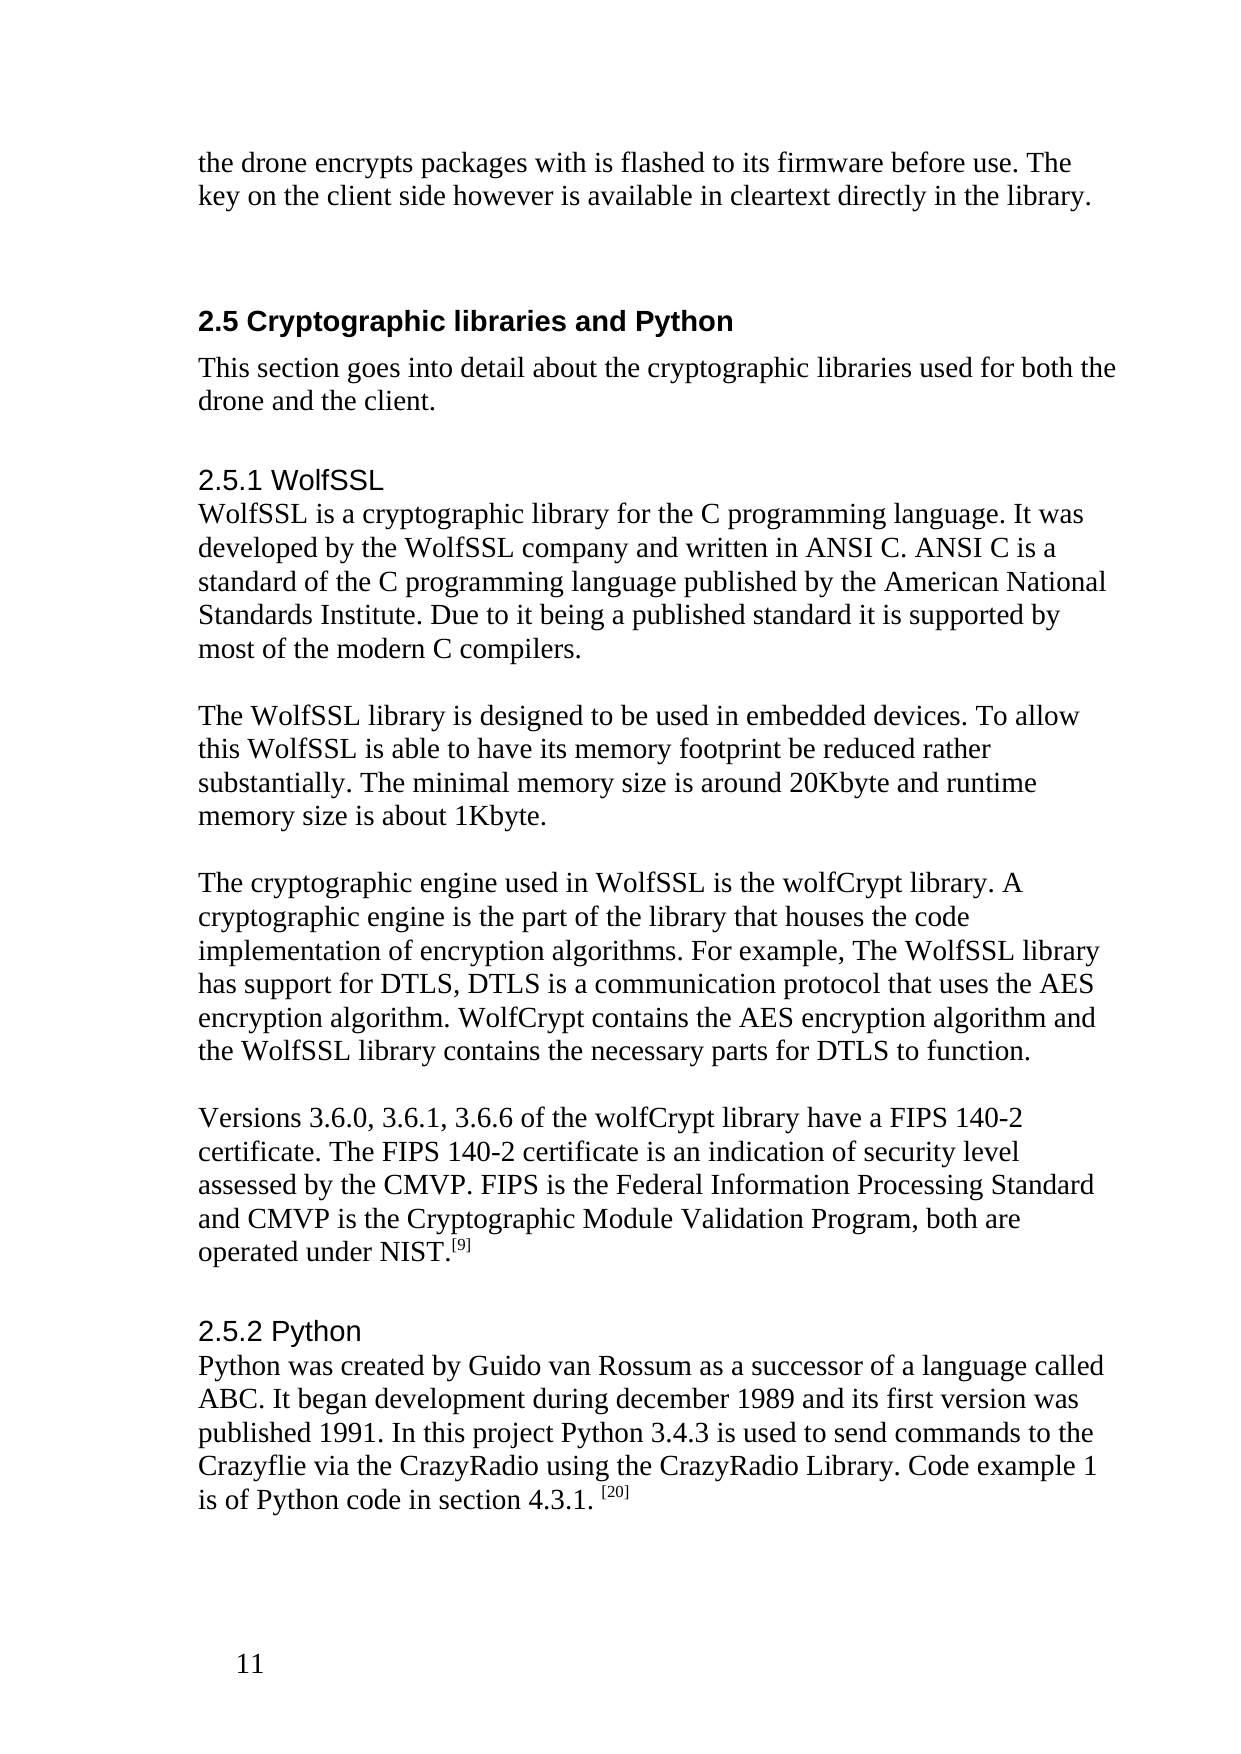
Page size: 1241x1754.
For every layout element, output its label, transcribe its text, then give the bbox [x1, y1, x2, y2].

text The cryptographic engine used in WolfSSL is the wolfCrypt library. A cryptographic engine is the part of the library that houses the code implementation of encryption algorithms. For example, The WolfSSL library has support for DTLS, DTLS is a communication protocol that uses the AES encryption algorithm. WolfCrypt contains the AES encryption algorithm and the WolfSSL library contains the necessary parts for DTLS to function. [198, 866, 1119, 1067]
text WolfSSL is a cryptographic library for the C programming language. It was developed by the WolfSSL company and written in ANSI C. ANSI C is a standard of the C programming language published by the American National Standards Institute. Due to it being a published standard it is supported by most of the modern C compilers. [198, 497, 1119, 664]
text This section goes into detail about the cryptographic libraries used for both the drone and the client. [198, 350, 1119, 417]
subtitle Python [198, 1314, 1119, 1348]
text the drone encrypts packages with is flashed to its firmware before use. The key on the client side however is available in cleartext directly in the library. [198, 145, 1119, 212]
subtitle Cryptographic libraries and Python [198, 304, 1119, 337]
text The WolfSSL library is designed to be used in embedded devices. To allow this WolfSSL is able to have its memory footprint be reduced rather substantially. The minimal memory size is around 20Kbyte and runtime memory size is about 1Kbyte. [198, 698, 1119, 832]
subtitle WolfSSL [198, 463, 1119, 497]
text Python was created by Guido van Rossum as a successor of a language called ABC. It began development during december 1989 and its first version was published 1991. In this project Python 3.4.3 is used to send commands to the Crazyflie via the CrazyRadio using the CrazyRadio Library. Code example 1 is of Python code in section 4.3.1. [20] [198, 1348, 1119, 1515]
text Versions 3.6.0, 3.6.1, 3.6.6 of the wolfCrypt library have a FIPS 140-2 certificate. The FIPS 140-2 certificate is an indication of security level assessed by the CMVP. FIPS is the Federal Information Processing Standard and CMVP is the Cryptographic Module Validation Program, both are operated under NIST.[9] [198, 1100, 1119, 1268]
